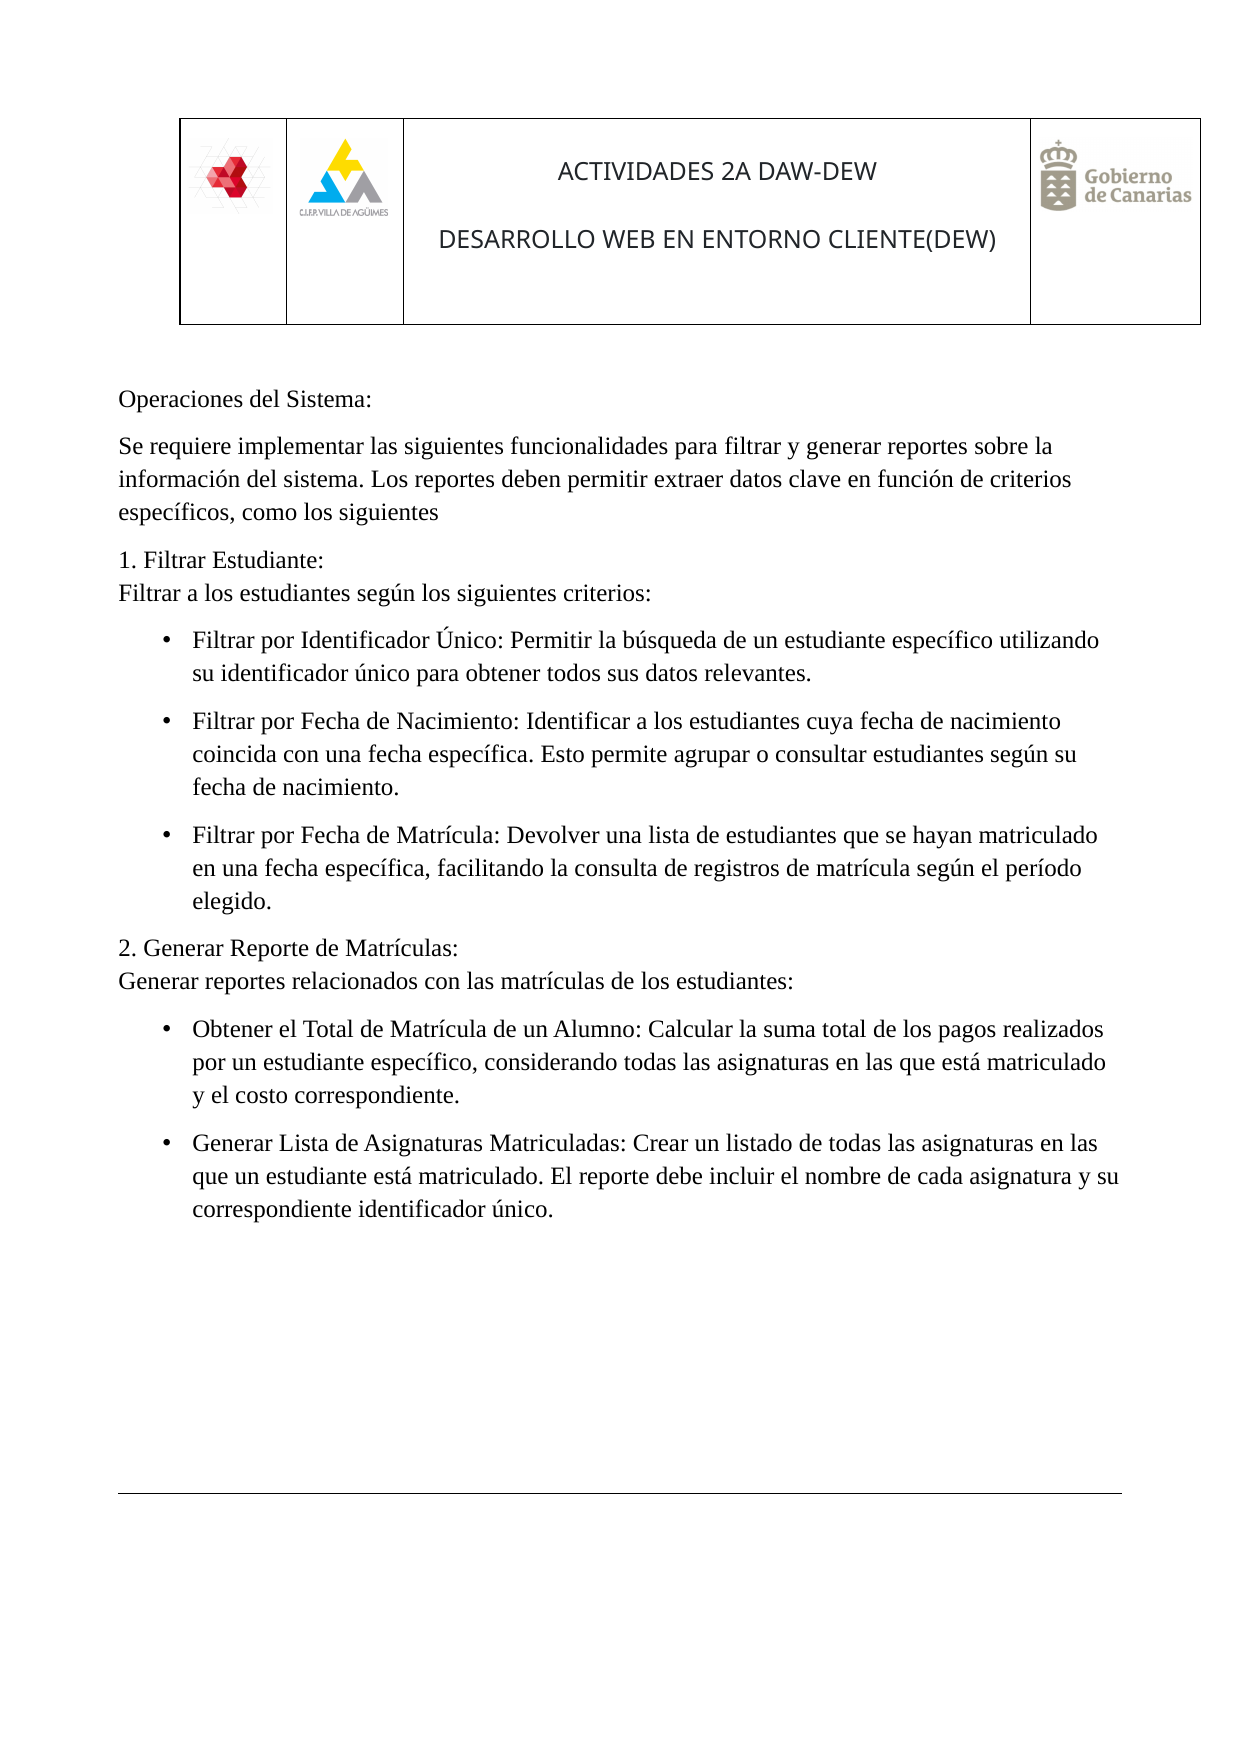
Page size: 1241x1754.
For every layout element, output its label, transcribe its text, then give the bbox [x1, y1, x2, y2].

list Filtrar por Fecha de Nacimiento: Identificar a los estudiantes cuya fecha de nacimiento coincida con una fecha específica. Esto permite agrupar o consultar estudiantes según su fecha de nacimiento. [162, 706, 1122, 801]
list Filtrar por Fecha de Matrícula: Devolver una lista de estudiantes que se hayan matriculado en una fecha específica, facilitando la consulta de registros de matrícula según el período elegido. [162, 820, 1122, 914]
text Operaciones del Sistema: [118, 384, 1122, 412]
list Filtrar por Identificador Único: Permitir la búsqueda de un estudiante específico utilizando su identificador único para obtener todos sus datos relevantes. [162, 626, 1122, 687]
picture [187, 138, 273, 214]
list Obtener el Total de Matrícula de un Alumno: Calcular la suma total de los pagos realizados por un estudiante específico, considerando todas las asignaturas en las que está matriculado y el costo correspondiente. [162, 1014, 1122, 1109]
picture [299, 138, 389, 217]
list Generar Lista de Asignaturas Matriculadas: Crear un listado de todas las asignaturas en las que un estudiante está matriculado. El reporte debe incluir el nombre de cada asignatura y su correspondiente identificador único. [162, 1128, 1122, 1222]
text 1. Filtrar Estudiante: Filtrar a los estudiantes según los siguientes criterios: [118, 545, 1122, 607]
text 2. Generar Reporte de Matrículas: Generar reportes relacionados con las matrículas de los estudiantes: [118, 933, 1122, 995]
picture [1037, 137, 1193, 212]
text Se requiere implementar las siguientes funcionalidades para filtrar y generar reportes sobre la información del sistema. Los reportes deben permitir extraer datos clave en función de criterios específicos, como los siguientes [118, 431, 1122, 526]
